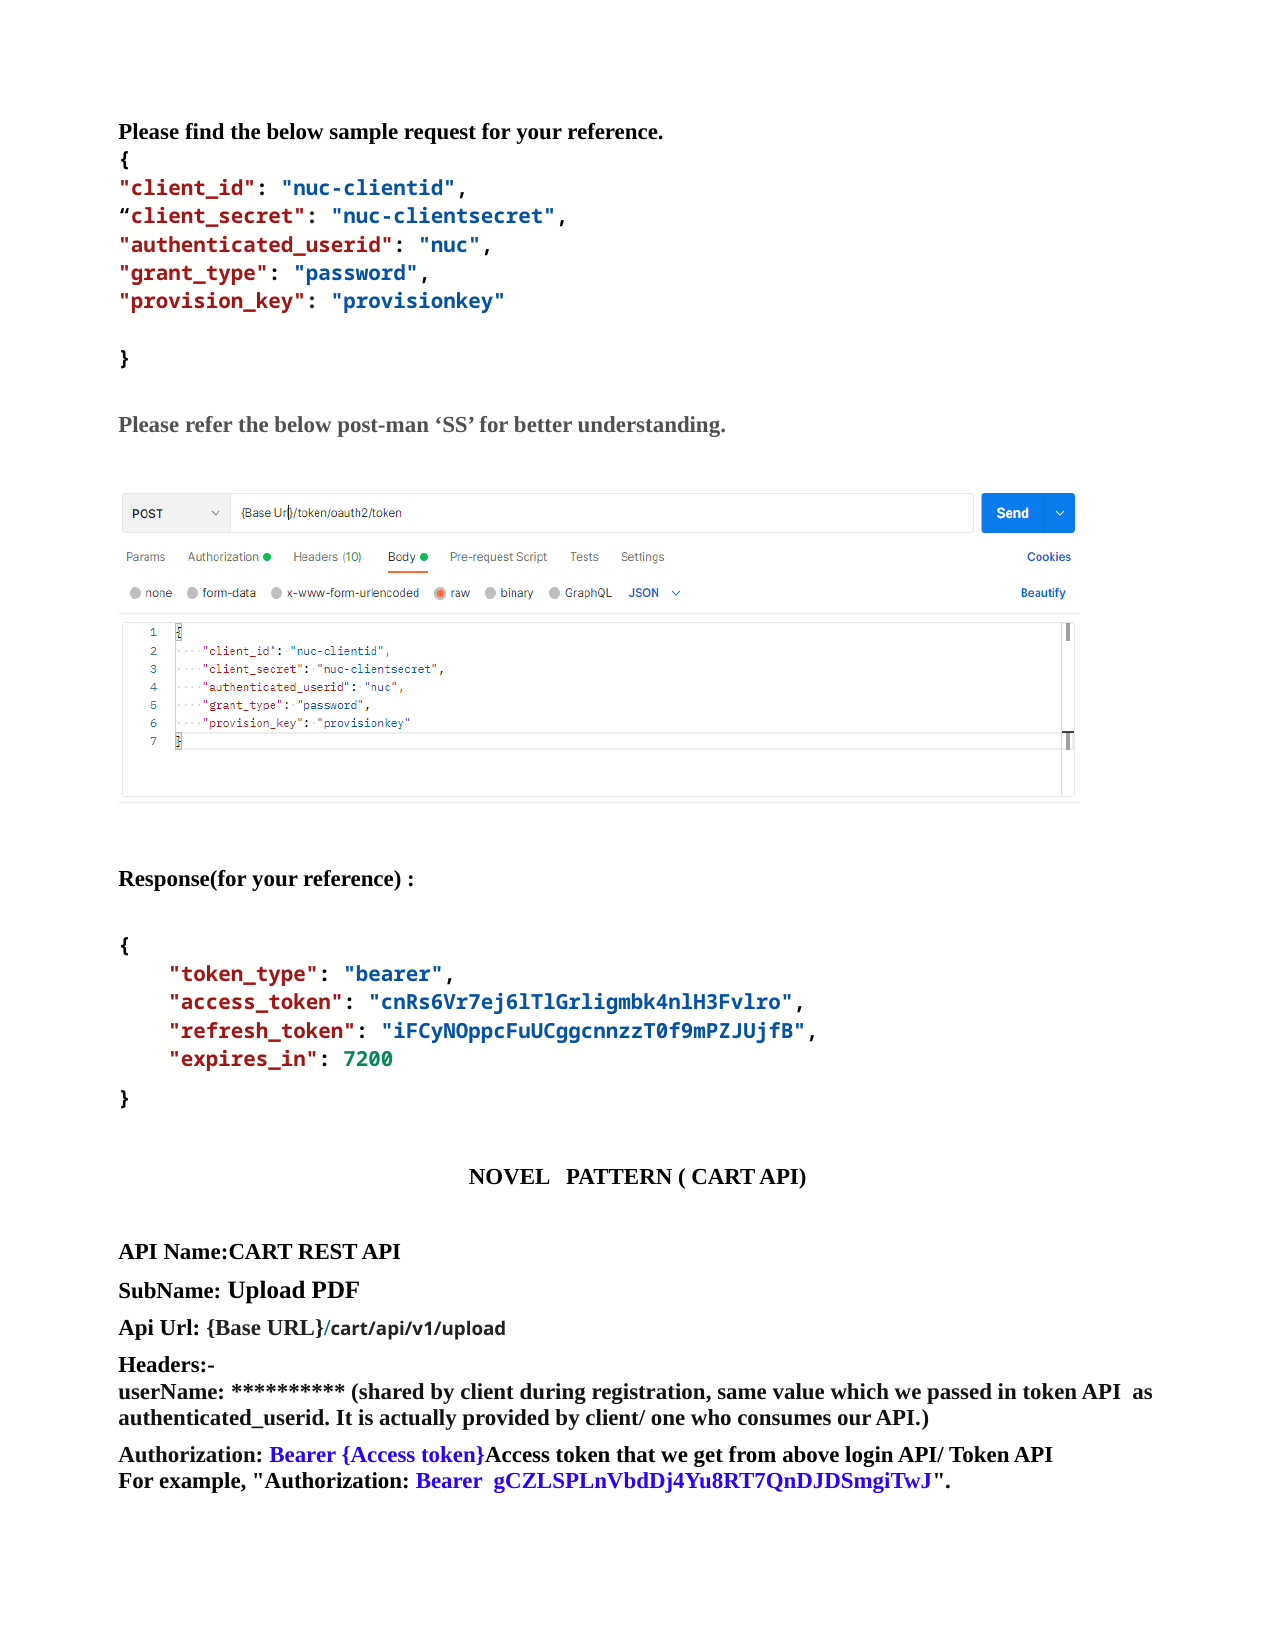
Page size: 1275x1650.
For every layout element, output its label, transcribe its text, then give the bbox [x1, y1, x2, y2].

text "client_id": "nuc-clientid", [118, 173, 1157, 201]
text Headers:- userName: ********** (shared by client during registration, same value which we passed in token API as authenticated_userid. It is actually provided by client/ one who consumes our API.) [118, 1351, 1157, 1430]
text "refresh_token": "iFCyNOppcFuUCggcnnzzT0f9mPZJUjfB", [118, 1016, 1157, 1044]
text For example, "Authorization: Bearer gCZLSPLnVbdDj4Yu8RT7QnDJDSmgiTwJ". [118, 1467, 1157, 1493]
text "provision_key": "provisionkey" [118, 287, 1157, 315]
text } [118, 1083, 1157, 1112]
picture [118, 487, 1080, 805]
text "token_type": "bearer", [118, 959, 1157, 987]
list API Name:CART REST API [118, 1238, 1157, 1264]
text NOVEL PATTERN ( CART API) [118, 1161, 1157, 1189]
text "authenticated_userid": "nuc", [118, 230, 1157, 258]
text "grant_type": "password", [118, 258, 1157, 287]
text } [118, 343, 1157, 372]
list SubName: Upload PDF [118, 1275, 1157, 1304]
text "expires_in": 7200 [118, 1044, 1157, 1073]
text Please refer the below post-man ‘SS’ for better understanding. [118, 411, 1157, 437]
text "access_token": "cnRs6Vr7ej6lTlGrligmbk4nlH3Fvlro", [118, 987, 1157, 1016]
text Authorization: Bearer {Access token}Access token that we get from above login API/ Token API [118, 1441, 1157, 1467]
text Response(for your reference) : [118, 865, 1157, 891]
text Please find the below sample request for your reference. [118, 118, 1157, 144]
text “client_secret": "nuc-clientsecret", [118, 201, 1157, 230]
text { [118, 144, 1157, 173]
text Api Url: {Base URL}/cart/api/v1/upload [118, 1314, 1157, 1341]
text { [118, 931, 1157, 959]
